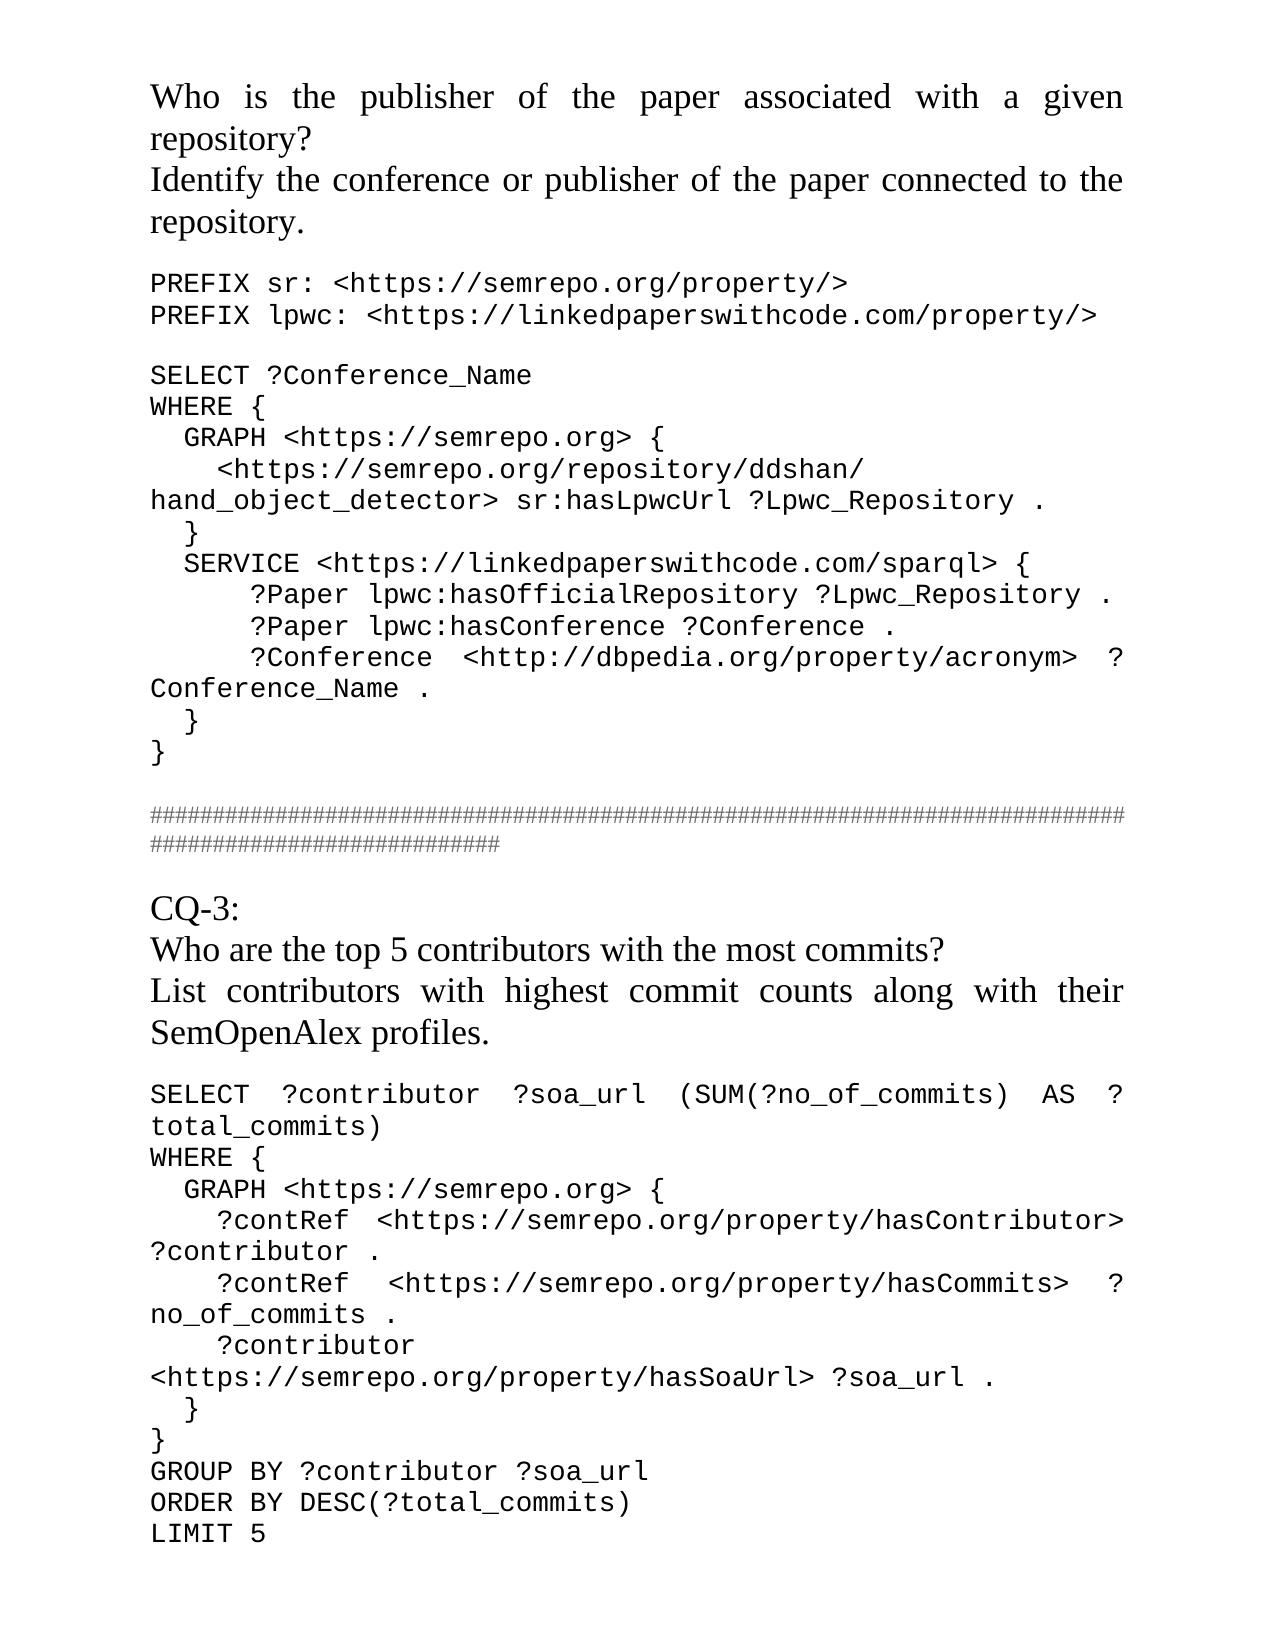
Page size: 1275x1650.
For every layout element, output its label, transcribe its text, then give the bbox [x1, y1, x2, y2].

text <https://semrepo.org/repository/ddshan/hand_object_detector> sr:hasLpwcUrl ?Lpwc_Repository . [150, 455, 1125, 518]
text ?contRef <https://semrepo.org/property/hasContributor> ?contributor . [150, 1206, 1125, 1269]
text GRAPH <https://semrepo.org> { [150, 424, 1125, 455]
text Who are the top 5 contributors with the most commits? [150, 928, 1125, 969]
text ?Paper lpwc:hasConference ?Conference . [150, 612, 1125, 643]
text ORDER BY DESC(?total_commits) [150, 1488, 1125, 1520]
text ?Paper lpwc:hasOfficialRepository ?Lpwc_Repository . [150, 581, 1125, 612]
text WHERE { [150, 1143, 1125, 1175]
text SELECT ?contributor ?soa_url (SUM(?no_of_commits) AS ?total_commits) [150, 1081, 1125, 1143]
text CQ-3: [150, 886, 1125, 928]
text ?contributor <https://semrepo.org/property/hasSoaUrl> ?soa_url . [150, 1332, 1125, 1394]
text } [150, 518, 1125, 549]
text } [150, 1426, 1125, 1457]
text } [150, 706, 1125, 737]
text Who is the publisher of the paper associated with a given repository? [150, 75, 1125, 158]
text ?contRef <https://semrepo.org/property/hasCommits> ?no_of_commits . [150, 1269, 1125, 1332]
text LIMIT 5 [150, 1520, 1125, 1551]
text Identify the conference or publisher of the paper connected to the repository. [150, 158, 1125, 241]
text ?Conference <http://dbpedia.org/property/acronym> ?Conference_Name . [150, 643, 1125, 706]
text } [150, 1394, 1125, 1426]
text GRAPH <https://semrepo.org> { [150, 1175, 1125, 1206]
text List contributors with highest commit counts along with their SemOpenAlex profiles. [150, 969, 1125, 1052]
text ########################################################################################################## [150, 800, 1125, 857]
text PREFIX sr: <https://semrepo.org/property/> [150, 269, 1125, 301]
text PREFIX lpwc: <https://linkedpaperswithcode.com/property/> [150, 301, 1125, 332]
text } [150, 737, 1125, 769]
text GROUP BY ?contributor ?soa_url [150, 1457, 1125, 1488]
text SERVICE <https://linkedpaperswithcode.com/sparql> { [150, 549, 1125, 581]
text SELECT ?Conference_Name [150, 361, 1125, 392]
text WHERE { [150, 392, 1125, 424]
